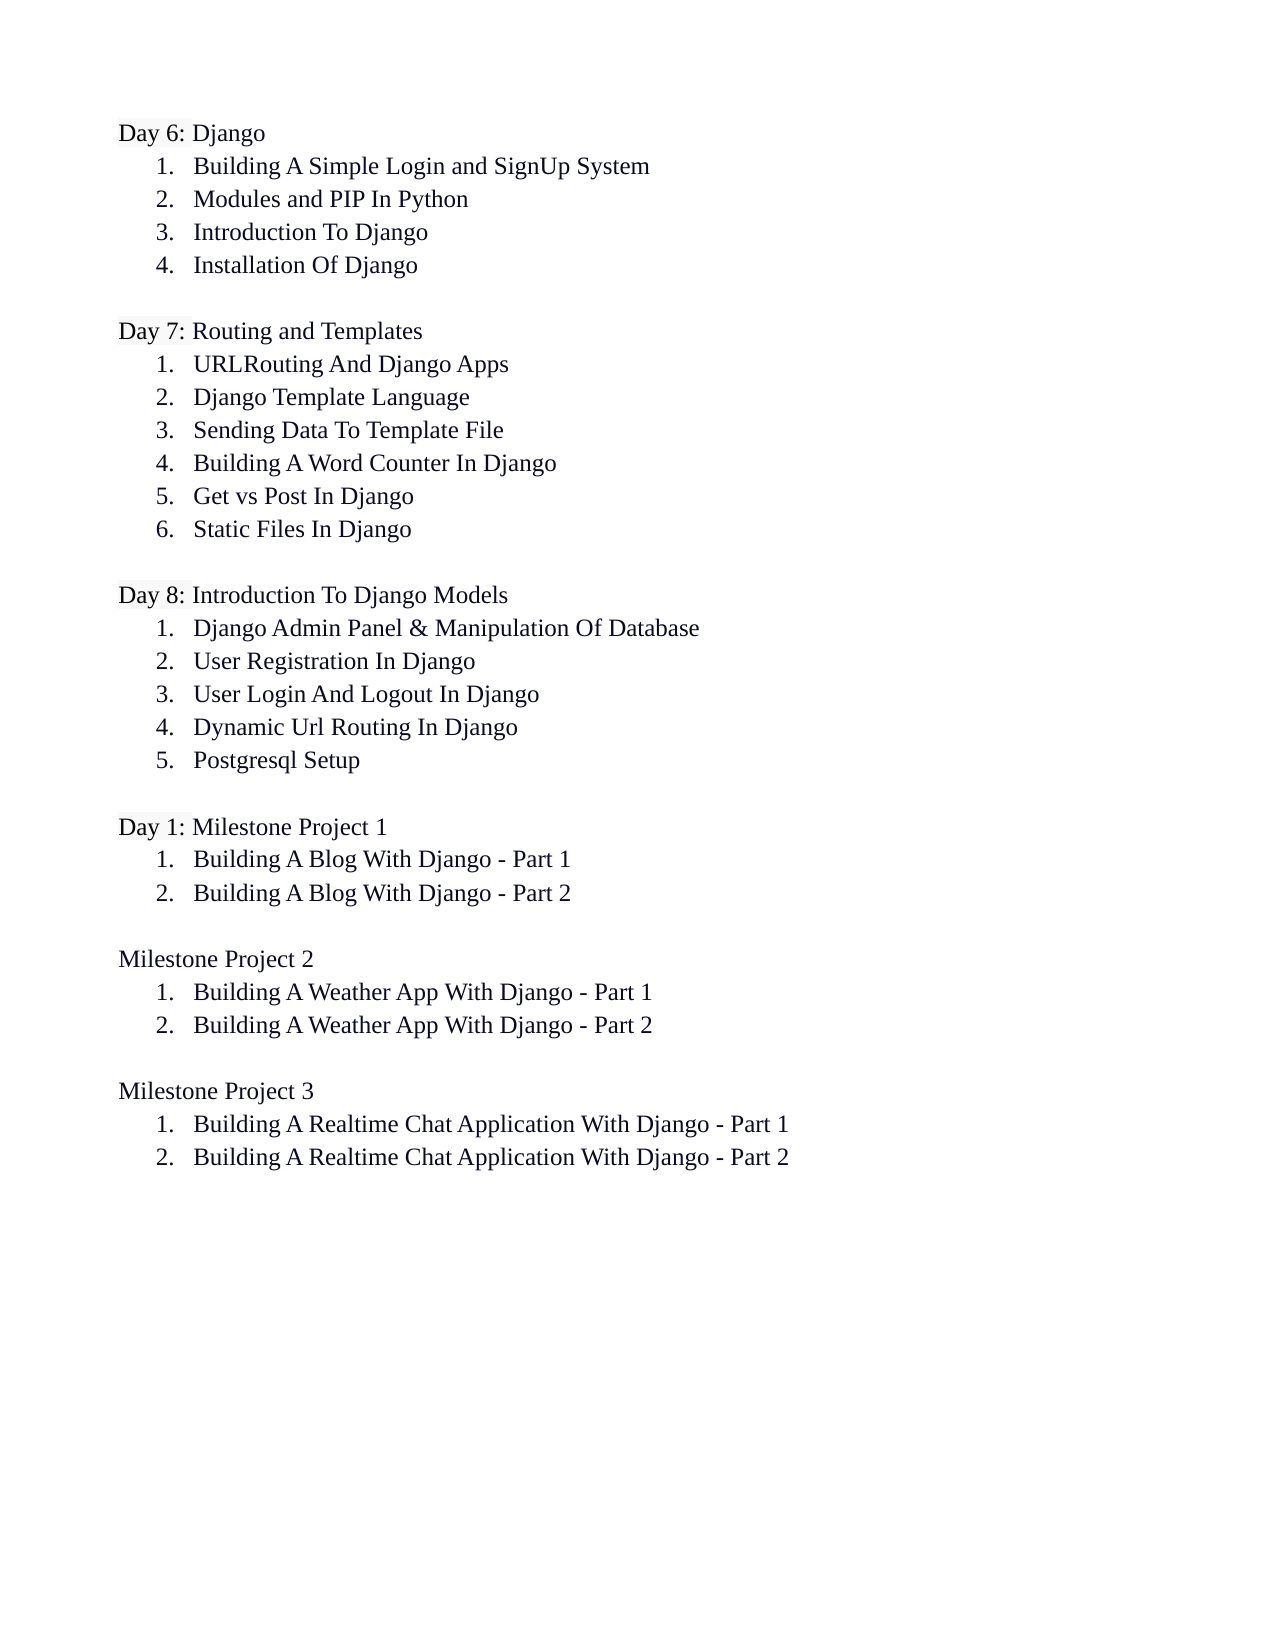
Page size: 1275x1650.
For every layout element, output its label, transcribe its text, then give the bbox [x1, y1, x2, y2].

list Building A Realtime Chat Application With Django - Part 1 [156, 1109, 1157, 1137]
list Postgresql Setup [156, 746, 1157, 774]
list Installation Of Django [156, 250, 1157, 279]
text Day 6: Django [118, 118, 1157, 147]
list Static Files In Django [156, 514, 1157, 543]
text Day 1: Milestone Project 1 [118, 812, 1157, 840]
list Building A Realtime Chat Application With Django - Part 2 [156, 1142, 1157, 1171]
text Day 7: Routing and Templates [118, 316, 1157, 345]
list Building A Blog With Django - Part 1 [156, 844, 1157, 873]
list User Registration In Django [156, 646, 1157, 675]
list Day 8: Introduction To Django Models [118, 580, 1157, 609]
text Milestone Project 2 [118, 944, 1157, 972]
list Introduction To Django [156, 217, 1157, 246]
list Get vs Post In Django [156, 481, 1157, 510]
text Milestone Project 3 [118, 1076, 1157, 1104]
list Modules and PIP In Python [156, 184, 1157, 213]
list Dynamic Url Routing In Django [156, 712, 1157, 741]
list Building A Simple Login and SignUp System [156, 151, 1157, 180]
list URLRouting And Django Apps [156, 349, 1157, 378]
list Building A Word Counter In Django [156, 448, 1157, 477]
list User Login And Logout In Django [156, 679, 1157, 708]
list Building A Weather App With Django - Part 1 [156, 977, 1157, 1005]
list Building A Blog With Django - Part 2 [156, 878, 1157, 906]
list Django Admin Panel & Manipulation Of Database [156, 613, 1157, 642]
list Sending Data To Template File [156, 415, 1157, 444]
list Building A Weather App With Django - Part 2 [156, 1010, 1157, 1038]
list Django Template Language [156, 382, 1157, 411]
